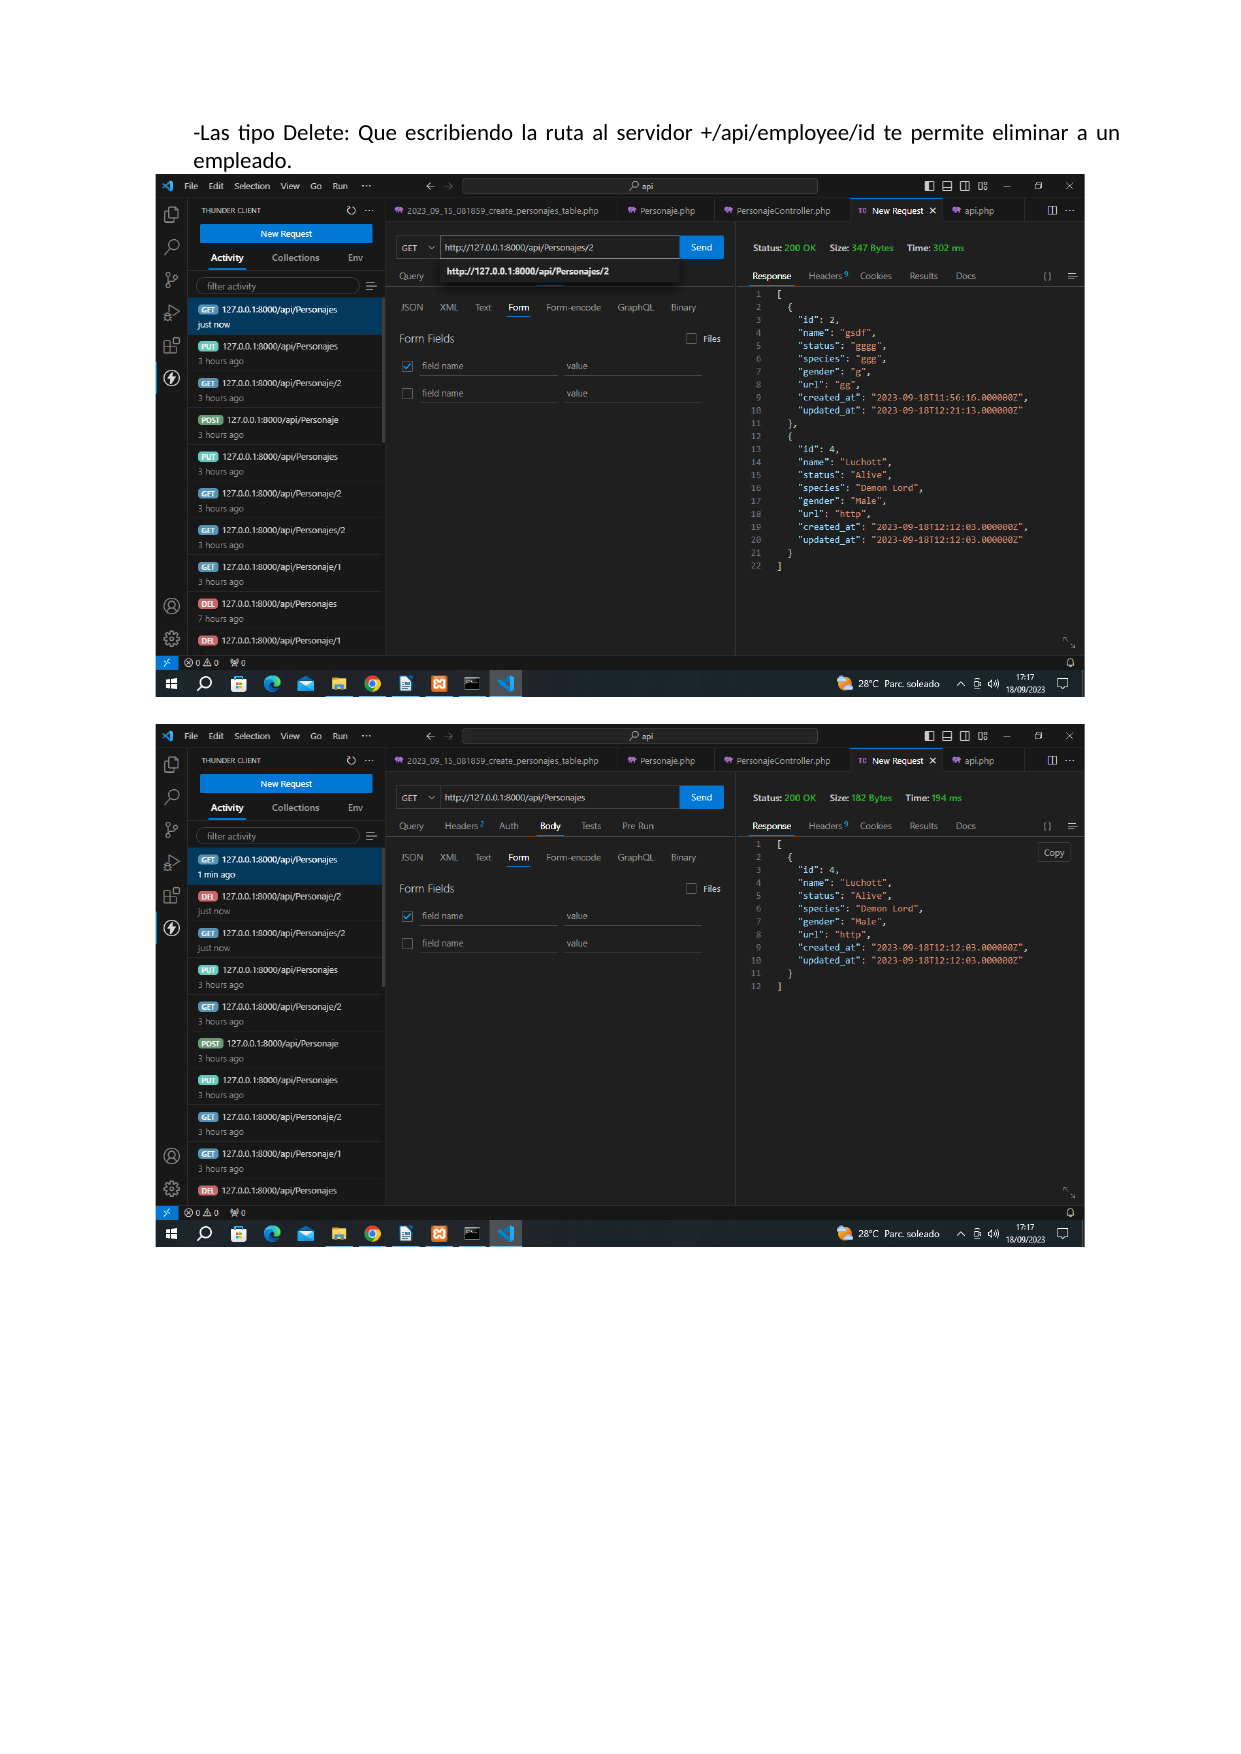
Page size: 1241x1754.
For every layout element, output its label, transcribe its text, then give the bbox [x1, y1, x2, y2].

picture [155, 724, 1085, 1247]
picture [155, 174, 1085, 697]
list -Las tipo Delete: Que escribiendo la ruta al servidor +/api/employee/id te permite eliminar a un empleado. [193, 118, 1122, 174]
